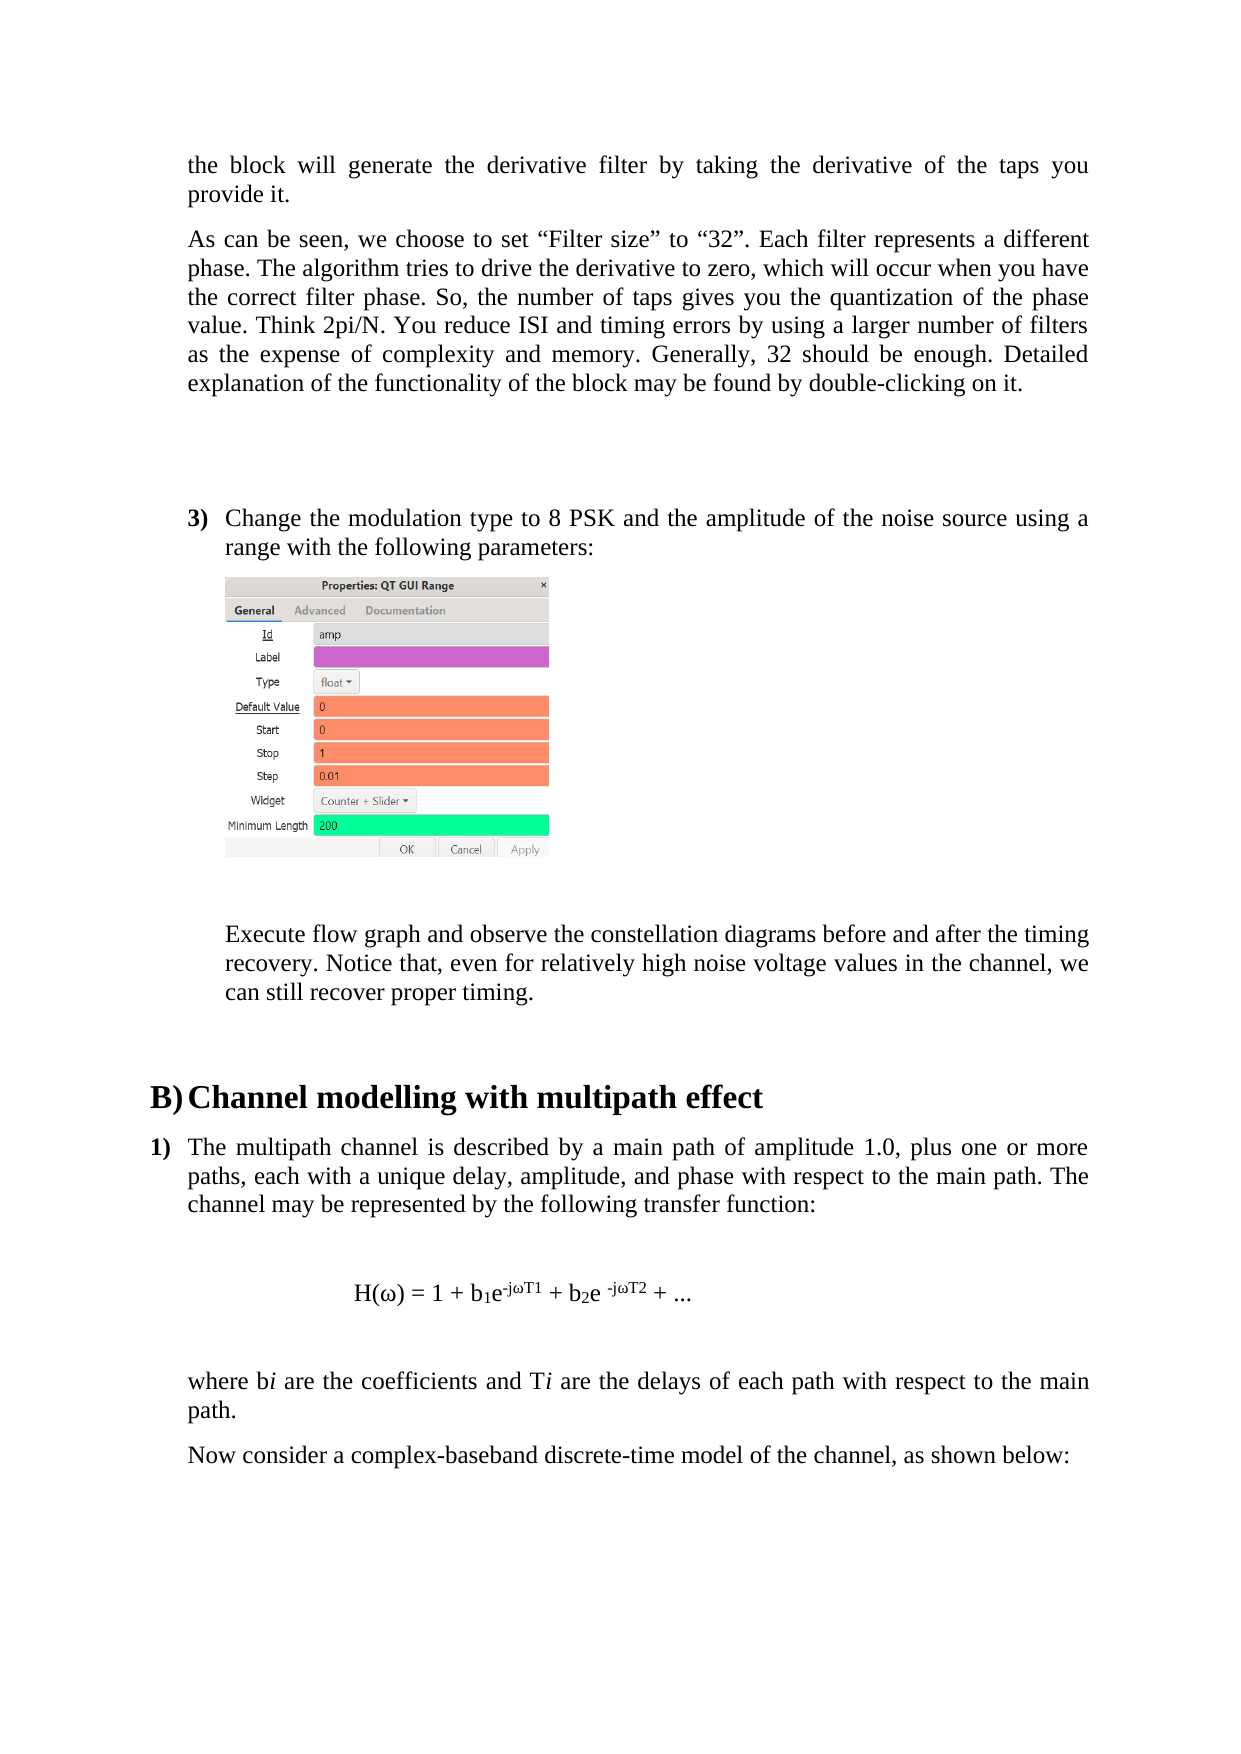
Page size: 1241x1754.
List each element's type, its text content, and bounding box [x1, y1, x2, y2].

list where bi are the coefficients and Ti are the delays of each path with respect to the main path. [187, 1366, 1090, 1424]
list the block will generate the derivative filter by taking the derivative of the taps you provide it. [187, 150, 1090, 207]
list The multipath channel is described by a main path of amplitude 1.0, plus one or more paths, each with a unique delay, amplitude, and phase with respect to the main path. The channel may be represented by the following transfer function: [150, 1132, 1090, 1218]
list Change the modulation type to 8 PSK and the amplitude of the noise source using a range with the following parameters: [187, 503, 1090, 561]
list As can be seen, we choose to set “Filter size” to “32”. Each filter represents a different phase. The algorithm tries to drive the derivative to zero, which will occur when you have the correct filter phase. So, the number of taps gives you the quantization of the phase value. Think 2pi/N. You reduce ISI and timing errors by using a larger number of filters as the expense of complexity and memory. Generally, 32 should be enough. Detailed explanation of the functionality of the block may be found by double-clicking on it. [187, 224, 1090, 397]
list H(ω) = 1 + b1e-jωT1 + b2e -jωT2 + ... [187, 1278, 1090, 1307]
list Execute flow graph and observe the constellation diagrams before and after the timing recovery. Notice that, even for relatively high noise voltage values in the channel, we can still recover proper timing. [225, 919, 1090, 1005]
list Channel modelling with multipath effect [150, 1077, 1090, 1115]
list Now consider a complex-baseband discrete-time model of the channel, as shown below: [187, 1441, 1090, 1469]
